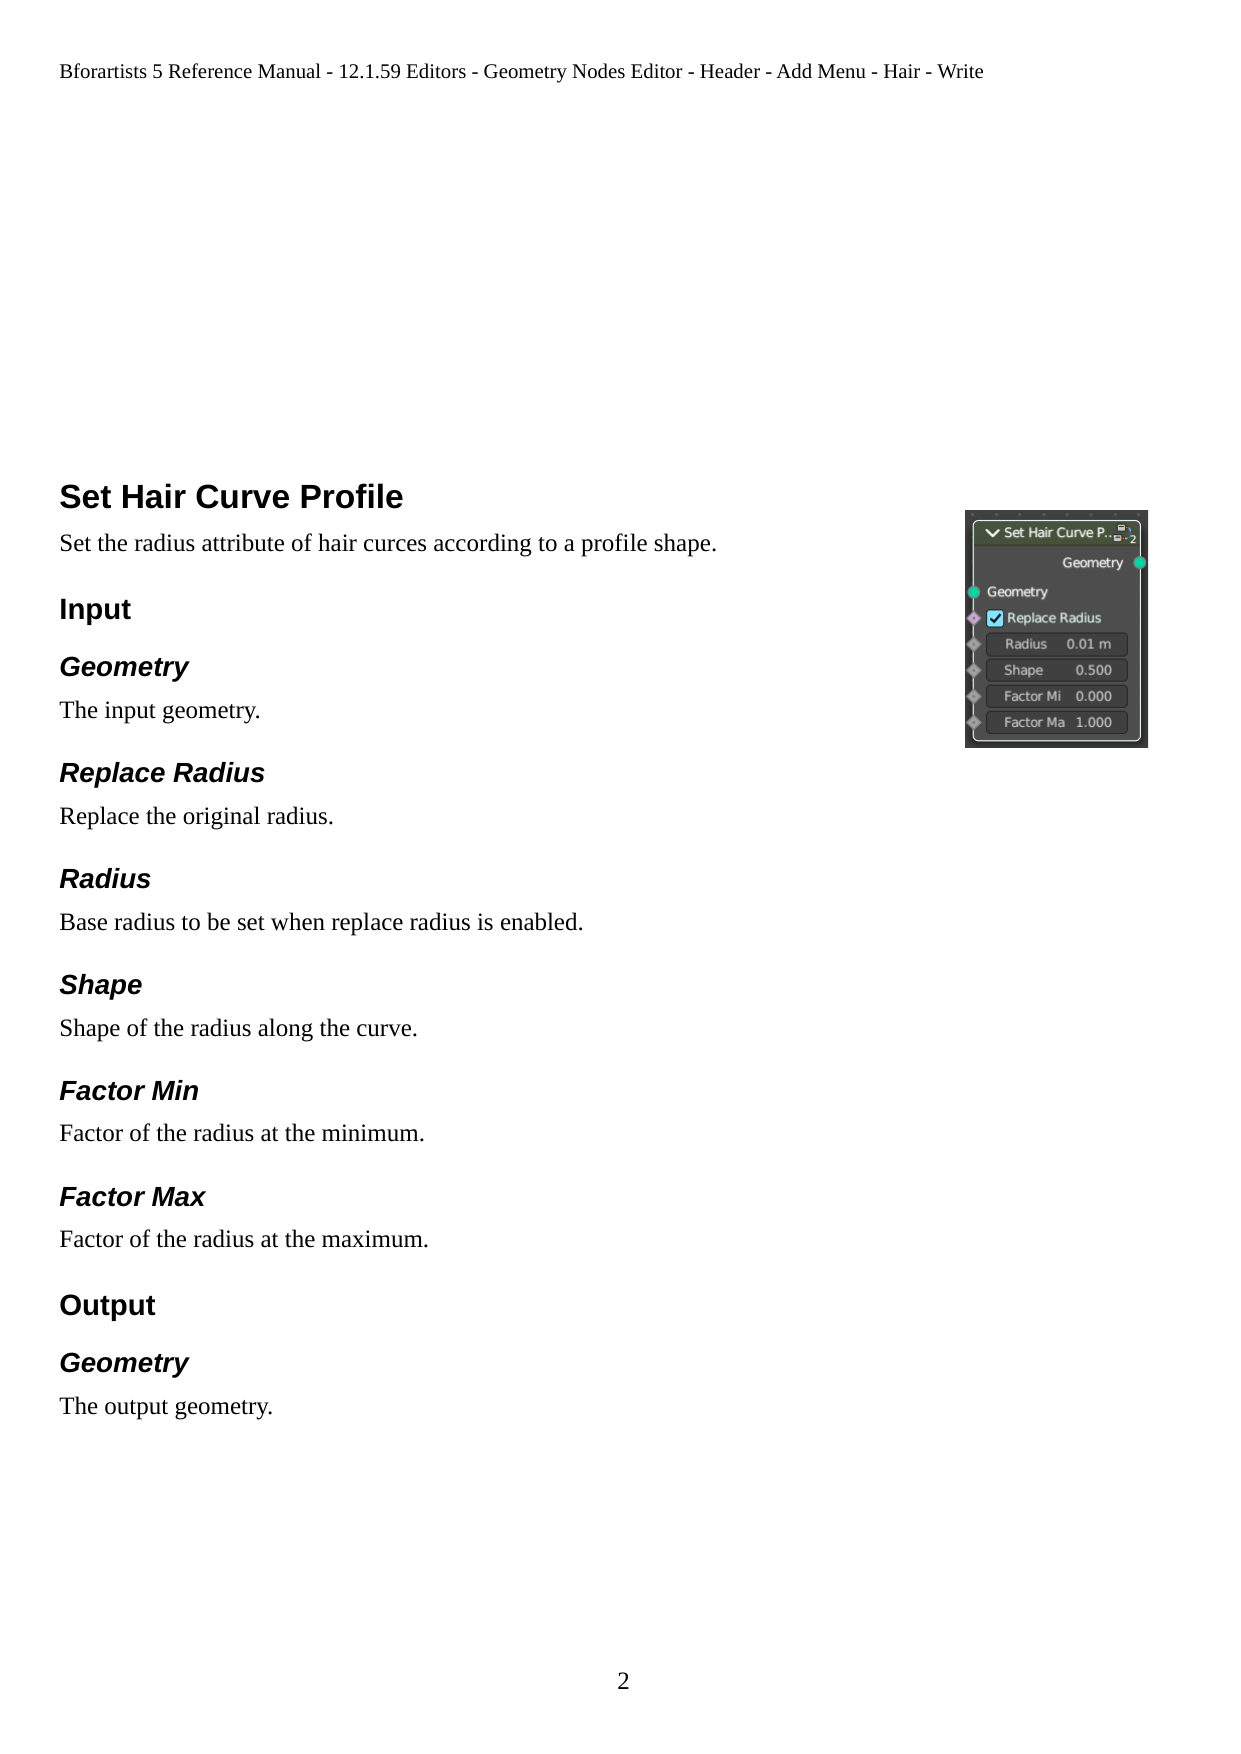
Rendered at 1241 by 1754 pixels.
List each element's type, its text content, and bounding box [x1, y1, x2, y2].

subtitle [1149, 592, 1181, 625]
subtitle Output [59, 1288, 1181, 1322]
subtitle Input [59, 592, 965, 625]
subtitle Replace Radius [59, 756, 1181, 788]
subtitle Factor Min [59, 1074, 1181, 1106]
subtitle Set Hair Curve Profile [59, 477, 1181, 516]
subtitle Radius [59, 862, 1181, 894]
text Set the radius attribute of hair curces according to a profile shape. [59, 528, 965, 557]
text Shape of the radius along the curve. [59, 1013, 1181, 1041]
picture [965, 510, 1149, 748]
text Factor of the radius at the minimum. [59, 1118, 1181, 1147]
text Replace the original radius. [59, 801, 1181, 829]
subtitle Geometry [59, 650, 965, 682]
subtitle [1149, 650, 1181, 682]
text [1149, 695, 1181, 723]
text The input geometry. [59, 695, 965, 723]
subtitle Factor Max [59, 1180, 1181, 1212]
text Factor of the radius at the maximum. [59, 1224, 1181, 1253]
subtitle Geometry [59, 1347, 1181, 1379]
subtitle Shape [59, 968, 1181, 1000]
text The output geometry. [59, 1391, 1181, 1420]
text Base radius to be set when replace radius is enabled. [59, 907, 1181, 935]
